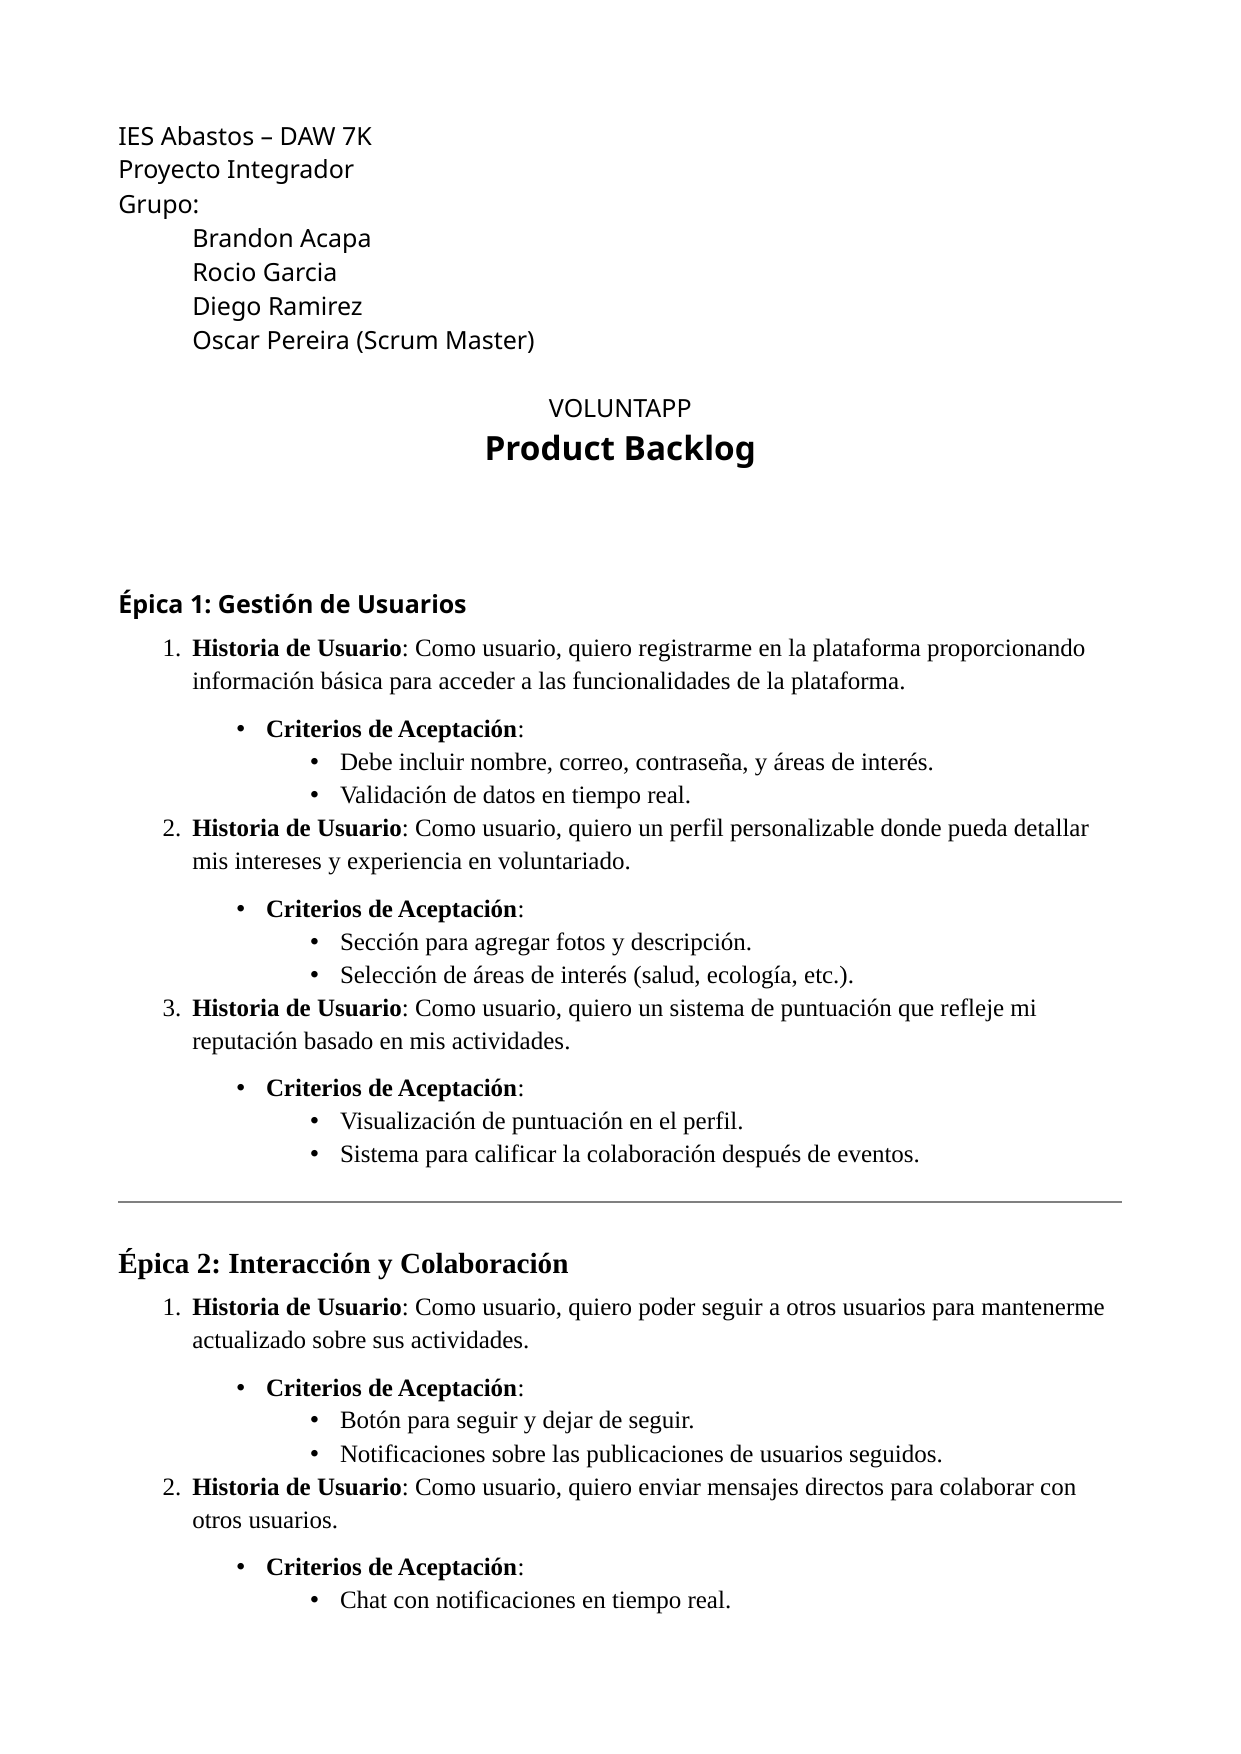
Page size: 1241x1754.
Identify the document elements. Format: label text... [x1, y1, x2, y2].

text Oscar Pereira (Scrum Master) [118, 322, 1122, 357]
text VOLUNTAPP [118, 391, 1122, 425]
list Sistema para calificar la colaboración después de eventos. [310, 1139, 1122, 1168]
text IES Abastos – DAW 7K [118, 118, 1122, 152]
list Selección de áreas de interés (salud, ecología, etc.). [310, 960, 1122, 988]
list Criterios de Aceptación: [236, 1552, 1122, 1581]
text Brandon Acapa [118, 220, 1122, 254]
list Visualización de puntuación en el perfil. [310, 1106, 1122, 1135]
list Historia de Usuario: Como usuario, quiero poder seguir a otros usuarios para mantenerme actualizado sobre sus actividades. [162, 1292, 1122, 1354]
list Criterios de Aceptación: [236, 714, 1122, 743]
list Botón para seguir y dejar de seguir. [310, 1406, 1122, 1434]
list Historia de Usuario: Como usuario, quiero enviar mensajes directos para colaborar con otros usuarios. [162, 1472, 1122, 1533]
text Grupo: [118, 186, 1122, 220]
text Rocio Garcia [118, 254, 1122, 288]
list Chat con notificaciones en tiempo real. [310, 1585, 1122, 1614]
list Sección para agregar fotos y descripción. [310, 927, 1122, 956]
text Proyecto Integrador [118, 152, 1122, 186]
list Criterios de Aceptación: [236, 1373, 1122, 1401]
list Historia de Usuario: Como usuario, quiero un sistema de puntuación que refleje mi reputación basado en mis actividades. [162, 993, 1122, 1054]
list Debe incluir nombre, correo, contraseña, y áreas de interés. [310, 747, 1122, 776]
list Criterios de Aceptación: [236, 1073, 1122, 1102]
text Product Backlog [118, 425, 1122, 470]
subtitle Épica 2: Interacción y Colaboración [118, 1246, 1122, 1279]
list Notificaciones sobre las publicaciones de usuarios seguidos. [310, 1439, 1122, 1467]
list Validación de datos en tiempo real. [310, 780, 1122, 809]
list Historia de Usuario: Como usuario, quiero un perfil personalizable donde pueda detallar mis intereses y experiencia en voluntariado. [162, 813, 1122, 875]
text Diego Ramirez [118, 288, 1122, 322]
list Historia de Usuario: Como usuario, quiero registrarme en la plataforma proporcionando información básica para acceder a las funcionalidades de la plataforma. [162, 633, 1122, 695]
list Criterios de Aceptación: [236, 894, 1122, 922]
subtitle Épica 1: Gestión de Usuarios [118, 587, 1122, 621]
